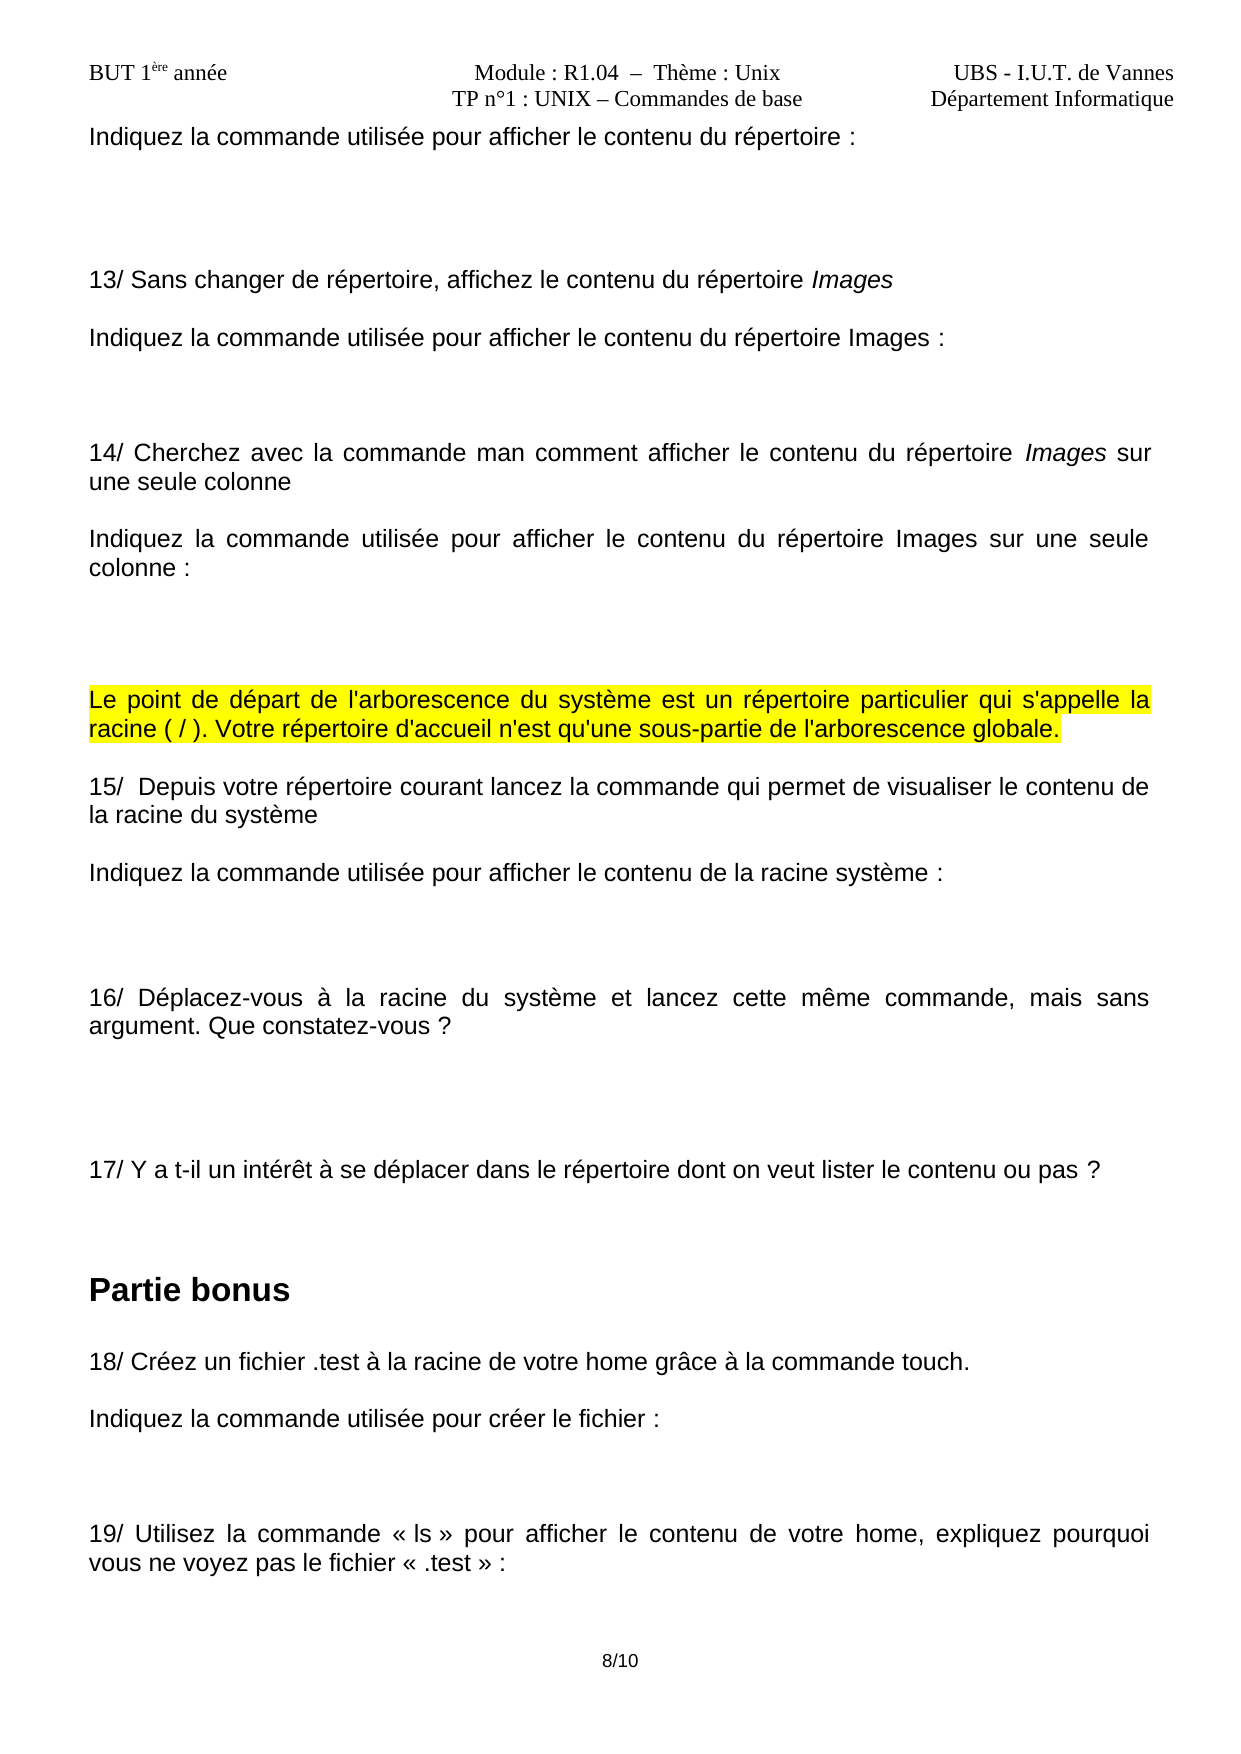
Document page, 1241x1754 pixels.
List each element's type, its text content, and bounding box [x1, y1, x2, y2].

text 14/ Cherchez avec la commande man comment afficher le contenu du répertoire Images sur une seule colonne [89, 438, 1151, 495]
text Le point de départ de l'arborescence du système est un répertoire particulier qui s'appelle la racine ( / ). Votre répertoire d'accueil n'est qu'une sous-partie de l'arborescence globale. [89, 685, 1151, 743]
text 17/ Y a t-il un intérêt à se déplacer dans le répertoire dont on veut lister le contenu ou pas ? [89, 1155, 1151, 1184]
text 13/ Sans changer de répertoire, affichez le contenu du répertoire Images [89, 265, 1151, 294]
text Indiquez la commande utilisée pour créer le fichier : [89, 1404, 1151, 1433]
text Indiquez la commande utilisée pour afficher le contenu du répertoire Images : [89, 323, 1151, 351]
text Indiquez la commande utilisée pour afficher le contenu du répertoire : [89, 121, 1151, 150]
text Indiquez la commande utilisée pour afficher le contenu du répertoire Images sur une seule colonne : [89, 524, 1151, 581]
text 18/ Créez un fichier .test à la racine de votre home grâce à la commande touch. [89, 1347, 1151, 1376]
text 15/ Depuis votre répertoire courant lancez la commande qui permet de visualiser le contenu de la racine du système [89, 772, 1151, 829]
text 16/ Déplacez-vous à la racine du système et lancez cette même commande, mais sans argument. Que constatez-vous ? [89, 983, 1151, 1040]
text Partie bonus [89, 1270, 1151, 1308]
text 19/ Utilisez la commande « ls » pour afficher le contenu de votre home, expliquez pourquoi vous ne voyez pas le fichier « .test » : [89, 1519, 1151, 1577]
text Indiquez la commande utilisée pour afficher le contenu de la racine système : [89, 858, 1151, 887]
